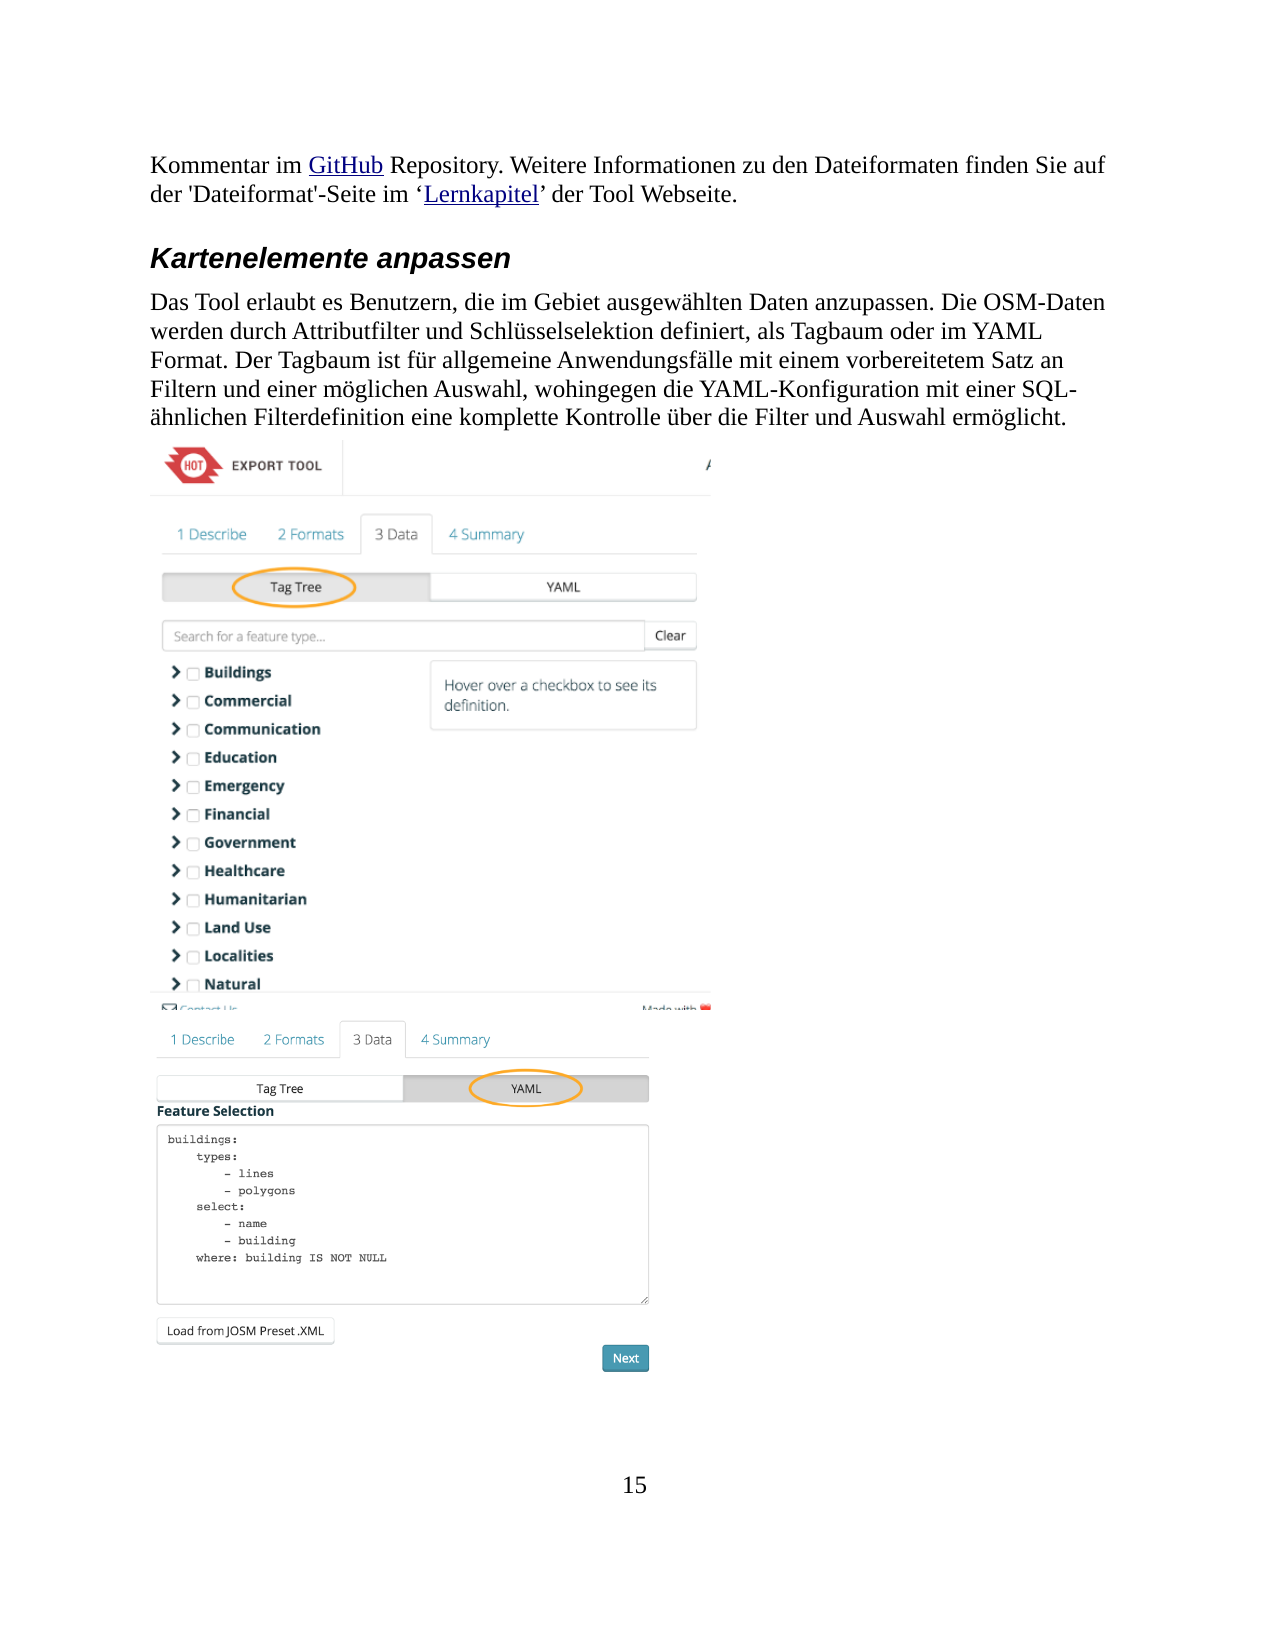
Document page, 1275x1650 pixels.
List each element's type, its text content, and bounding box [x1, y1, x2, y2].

picture [150, 440, 711, 1010]
text Kommentar im GitHub Repository. Weitere Informationen zu den Dateiformaten finden Sie auf der 'Dateiformat'-Seite im ‘Lernkapitel’ der Tool Webseite. [150, 150, 1125, 207]
subtitle Kartenelemente anpassen [150, 241, 1125, 275]
picture [150, 1015, 663, 1380]
text Das Tool erlaubt es Benutzern, die im Gebiet ausgewählten Daten anzupassen. Die OSM-Daten werden durch Attributfilter und Schlüsselselektion definiert, als Tagbaum oder im YAML Format. Der Tagbaum ist für allgemeine Anwendungsfälle mit einem vorbereitetem Satz an Filtern und einer möglichen Auswahl, wohingegen die YAML-Konfiguration mit einer SQL-ähnlichen Filterdefinition eine komplette Kontrolle über die Filter und Auswahl ermöglicht. [150, 287, 1125, 431]
